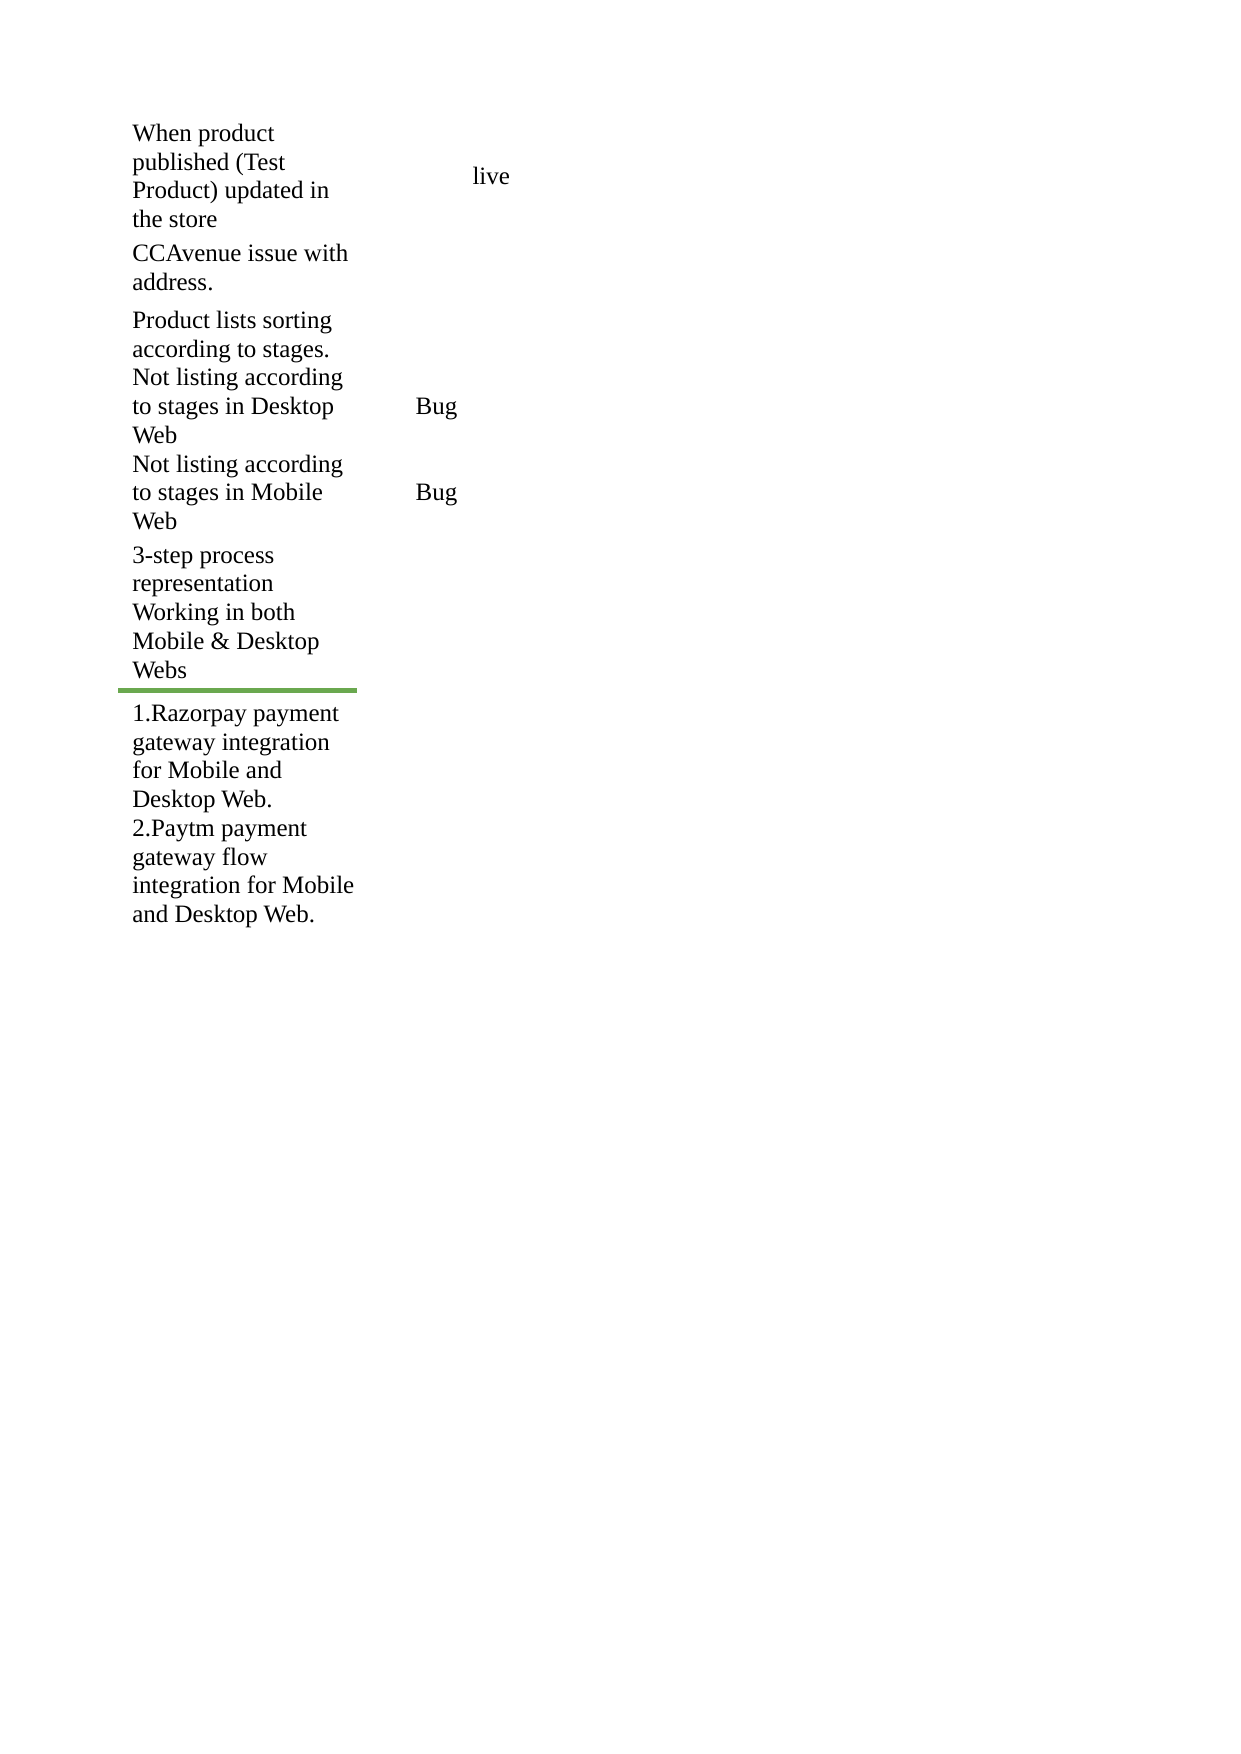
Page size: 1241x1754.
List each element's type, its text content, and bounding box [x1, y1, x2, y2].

table_cell [1009, 305, 1027, 362]
table_cell [1009, 698, 1027, 813]
table_cell [972, 118, 991, 233]
table_cell [535, 118, 624, 233]
table_cell [357, 540, 415, 597]
table_cell [788, 688, 806, 693]
table_cell [1009, 238, 1027, 295]
table_cell [806, 363, 824, 449]
table_cell [898, 693, 917, 698]
table_cell [861, 813, 880, 928]
table_cell [861, 684, 880, 688]
table_cell [1009, 449, 1027, 535]
table_cell [972, 363, 991, 449]
table_cell [825, 363, 843, 449]
table_cell [624, 693, 751, 698]
table_cell [1028, 118, 1046, 233]
table_cell [1083, 684, 1101, 688]
table_cell [357, 238, 415, 295]
table_cell [1046, 238, 1064, 295]
table_cell live [472, 118, 535, 233]
table_cell [898, 813, 917, 928]
table_cell [806, 305, 824, 362]
table_cell [788, 300, 806, 305]
table_cell [472, 363, 535, 449]
table_cell [972, 540, 991, 597]
table_cell [917, 118, 935, 233]
table_cell [972, 693, 991, 698]
table_cell [972, 688, 991, 693]
table_cell [843, 305, 861, 362]
table_cell [1046, 233, 1064, 238]
table_cell [825, 540, 843, 597]
table_cell [624, 295, 751, 300]
table_cell [118, 118, 132, 233]
table_cell [415, 684, 472, 688]
table_cell [991, 540, 1009, 597]
table_cell [472, 597, 535, 683]
table_cell [843, 684, 861, 688]
table_cell [1009, 540, 1027, 597]
table_cell [535, 813, 624, 928]
table_cell [825, 300, 843, 305]
table_cell [917, 693, 935, 698]
table_cell [991, 449, 1009, 535]
table_cell [472, 449, 535, 535]
table_cell [535, 305, 624, 362]
table_cell [954, 118, 972, 233]
table_cell [357, 698, 415, 813]
table_cell [1028, 698, 1046, 813]
table_cell [769, 118, 788, 233]
table_cell [1009, 363, 1027, 449]
table_cell [861, 238, 880, 295]
table_cell [535, 238, 624, 295]
table_cell [624, 698, 751, 813]
table_cell [1083, 813, 1101, 928]
table_cell [751, 238, 769, 295]
table_cell [1083, 698, 1101, 813]
table_cell [843, 693, 861, 698]
table_cell [898, 688, 917, 693]
table_cell [972, 233, 991, 238]
table_cell [788, 813, 806, 928]
table_cell [624, 118, 751, 233]
table_cell [1028, 295, 1046, 300]
table_cell [415, 698, 472, 813]
table_cell [118, 363, 132, 449]
table_cell [1083, 363, 1101, 449]
table_cell [788, 295, 806, 300]
table_cell [1028, 813, 1046, 928]
table_cell [898, 300, 917, 305]
table_cell [415, 540, 472, 597]
table_cell [1101, 363, 1122, 449]
table_cell [624, 540, 751, 597]
table_cell [415, 813, 472, 928]
table_cell [880, 305, 898, 362]
table_cell [1009, 295, 1027, 300]
table_cell [535, 688, 624, 693]
table_cell [806, 597, 824, 683]
table_cell [472, 233, 535, 238]
table_cell [880, 688, 898, 693]
table_cell [1009, 118, 1027, 233]
table_cell [132, 684, 357, 688]
table_cell [1064, 449, 1083, 535]
table_cell [751, 813, 769, 928]
table_cell 2.Paytm payment gateway flow integration for Mobile and Desktop Web. [132, 813, 357, 928]
table_cell [751, 693, 769, 698]
table_cell [751, 449, 769, 535]
table_cell [1064, 597, 1083, 683]
table_cell [535, 449, 624, 535]
table_cell [118, 238, 132, 295]
table_cell [118, 233, 132, 238]
table_cell [1083, 233, 1101, 238]
table_cell [880, 597, 898, 683]
table_cell Bug [415, 363, 472, 449]
table_cell [472, 535, 535, 540]
table_cell [118, 535, 132, 540]
table_cell [769, 305, 788, 362]
table_cell [415, 535, 472, 540]
table_cell [1028, 693, 1046, 698]
table_cell [843, 233, 861, 238]
table_cell [769, 233, 788, 238]
table_cell Bug [415, 449, 472, 535]
table_cell [972, 684, 991, 688]
table_cell [825, 238, 843, 295]
table_cell [1046, 305, 1064, 362]
table_cell [1028, 597, 1046, 683]
table_cell [624, 684, 751, 688]
table_cell [415, 238, 472, 295]
table_cell [880, 535, 898, 540]
table_cell [917, 597, 935, 683]
table_cell [1064, 118, 1083, 233]
table_cell [898, 540, 917, 597]
table_cell [935, 118, 954, 233]
table_cell [535, 300, 624, 305]
table_cell [880, 118, 898, 233]
table_cell [535, 295, 624, 300]
table_cell [751, 684, 769, 688]
table_cell [917, 363, 935, 449]
table_cell [972, 535, 991, 540]
table_cell [357, 363, 415, 449]
table_cell [415, 118, 472, 233]
table_cell [825, 449, 843, 535]
table_cell [1064, 684, 1083, 688]
table_cell [624, 305, 751, 362]
table_cell [1028, 688, 1046, 693]
table_cell [1064, 238, 1083, 295]
table_cell [1101, 300, 1122, 305]
table_cell [898, 684, 917, 688]
table_cell [991, 238, 1009, 295]
table_cell [843, 698, 861, 813]
table_cell [118, 688, 132, 693]
table_cell [472, 688, 535, 693]
table_cell [1028, 305, 1046, 362]
table_cell [788, 305, 806, 362]
table_cell [861, 540, 880, 597]
table_cell [1101, 118, 1122, 233]
table_cell [357, 300, 415, 305]
table_cell [806, 295, 824, 300]
table_cell [972, 597, 991, 683]
table_cell [806, 684, 824, 688]
table_cell [954, 535, 972, 540]
table_cell [415, 597, 472, 683]
table_cell [357, 684, 415, 688]
table_cell [917, 449, 935, 535]
table_cell [806, 449, 824, 535]
table_cell [535, 363, 624, 449]
table_cell [769, 363, 788, 449]
table_cell [935, 305, 954, 362]
table_cell [788, 693, 806, 698]
table_cell [1009, 693, 1027, 698]
table_cell [769, 449, 788, 535]
table_cell [357, 597, 415, 683]
table_cell [1028, 449, 1046, 535]
table_cell [132, 688, 357, 693]
table_cell [132, 535, 357, 540]
table_cell [991, 295, 1009, 300]
table_cell [751, 535, 769, 540]
table_cell [917, 233, 935, 238]
table_cell [624, 238, 751, 295]
table_cell [991, 233, 1009, 238]
table_cell [1101, 535, 1122, 540]
table_cell [917, 813, 935, 928]
table_cell [917, 295, 935, 300]
table_cell [132, 300, 357, 305]
table_cell [861, 597, 880, 683]
table_cell [991, 300, 1009, 305]
table_cell [1046, 295, 1064, 300]
table_cell [357, 535, 415, 540]
table_cell [415, 300, 472, 305]
table_cell [751, 688, 769, 693]
table_cell [472, 684, 535, 688]
table_cell [1101, 597, 1122, 683]
table_cell [788, 698, 806, 813]
table_cell [1028, 684, 1046, 688]
table_cell [1101, 684, 1122, 688]
table_cell [1046, 688, 1064, 693]
table_cell [1028, 535, 1046, 540]
table_cell [1101, 693, 1122, 698]
table_cell [1101, 295, 1122, 300]
table_cell [843, 363, 861, 449]
table_cell [991, 118, 1009, 233]
table_cell Not listing according to stages in Desktop Web [132, 363, 357, 449]
table_cell [751, 540, 769, 597]
table_cell [954, 597, 972, 683]
table_cell [788, 238, 806, 295]
table_cell [935, 684, 954, 688]
table_cell [769, 238, 788, 295]
table_cell [788, 540, 806, 597]
table_cell [880, 449, 898, 535]
table_cell [954, 233, 972, 238]
table_cell [118, 300, 132, 305]
table_cell [935, 449, 954, 535]
table_cell [991, 698, 1009, 813]
table_cell [1009, 813, 1027, 928]
table_cell [788, 363, 806, 449]
table_cell [806, 118, 824, 233]
table_cell [843, 449, 861, 535]
table_cell [1046, 684, 1064, 688]
table_cell [898, 535, 917, 540]
table_cell [535, 233, 624, 238]
table_cell [769, 295, 788, 300]
table_cell [843, 540, 861, 597]
table_cell [880, 698, 898, 813]
table_cell [132, 295, 357, 300]
table_cell [472, 813, 535, 928]
table_cell [825, 684, 843, 688]
table_cell [472, 693, 535, 698]
table_cell [1064, 535, 1083, 540]
table_cell [769, 597, 788, 683]
table_cell [357, 813, 415, 928]
table_cell Product lists sorting according to stages. [132, 305, 357, 362]
table_cell [991, 813, 1009, 928]
table_cell [357, 295, 415, 300]
table_cell [1046, 540, 1064, 597]
table_cell [751, 597, 769, 683]
table_cell [1046, 698, 1064, 813]
table_cell [118, 449, 132, 535]
table_cell [624, 300, 751, 305]
table_cell [1009, 233, 1027, 238]
table_cell [1083, 535, 1101, 540]
table_cell [991, 305, 1009, 362]
table_cell [880, 813, 898, 928]
table_cell [954, 305, 972, 362]
table_cell [118, 295, 132, 300]
table_cell [1064, 295, 1083, 300]
table_cell [1028, 300, 1046, 305]
table_cell [1083, 449, 1101, 535]
table_cell [1064, 540, 1083, 597]
table_cell [898, 449, 917, 535]
table_cell [825, 233, 843, 238]
table_cell [1083, 305, 1101, 362]
table_cell [1009, 688, 1027, 693]
table_cell [1046, 813, 1064, 928]
table_cell [357, 305, 415, 362]
table_cell [917, 688, 935, 693]
table_cell [972, 238, 991, 295]
table_cell [935, 688, 954, 693]
table_cell [415, 693, 472, 698]
table_cell [935, 238, 954, 295]
table_cell [472, 295, 535, 300]
table_cell [806, 238, 824, 295]
table_cell [624, 233, 751, 238]
table_cell [935, 300, 954, 305]
table_cell [917, 535, 935, 540]
table_cell [917, 698, 935, 813]
table_cell [954, 363, 972, 449]
table_cell [1064, 363, 1083, 449]
table_cell [1101, 233, 1122, 238]
table_cell [535, 540, 624, 597]
table_cell [1101, 238, 1122, 295]
table_cell [861, 688, 880, 693]
table_cell [1046, 118, 1064, 233]
table_cell [972, 300, 991, 305]
table_cell [954, 449, 972, 535]
table_cell [769, 688, 788, 693]
table_cell [806, 688, 824, 693]
table_cell [861, 295, 880, 300]
table_cell [769, 535, 788, 540]
table_cell [1009, 535, 1027, 540]
table_cell [788, 684, 806, 688]
table_cell [880, 300, 898, 305]
table_cell [825, 693, 843, 698]
table_cell [917, 305, 935, 362]
table_cell [917, 300, 935, 305]
table_cell [788, 449, 806, 535]
table_cell [880, 540, 898, 597]
table_cell [898, 295, 917, 300]
table_cell [1101, 305, 1122, 362]
table_cell [898, 118, 917, 233]
table_cell [769, 684, 788, 688]
table_cell [898, 363, 917, 449]
table_cell [472, 540, 535, 597]
table_cell 3-step process representation [132, 540, 357, 597]
table_cell [1083, 238, 1101, 295]
table_cell [972, 449, 991, 535]
table_cell [991, 363, 1009, 449]
table_cell [624, 535, 751, 540]
table_cell [991, 535, 1009, 540]
table_cell [917, 684, 935, 688]
table_cell [1101, 813, 1122, 928]
table_cell [1083, 295, 1101, 300]
table_cell [954, 684, 972, 688]
table_cell [357, 693, 415, 698]
table_cell [1046, 693, 1064, 698]
table_cell [843, 238, 861, 295]
table_cell [535, 698, 624, 813]
table_cell [806, 233, 824, 238]
table_cell [624, 688, 751, 693]
table_cell [806, 535, 824, 540]
table_cell [806, 300, 824, 305]
table_cell [769, 540, 788, 597]
table_cell [825, 118, 843, 233]
table_cell [935, 698, 954, 813]
table_cell [991, 684, 1009, 688]
table_cell [954, 540, 972, 597]
table_cell [880, 363, 898, 449]
table_cell [118, 684, 132, 688]
table_cell [1101, 449, 1122, 535]
table_cell [991, 688, 1009, 693]
table_cell [1083, 688, 1101, 693]
table_cell [898, 597, 917, 683]
table_cell [825, 295, 843, 300]
table_cell [751, 698, 769, 813]
table_cell [880, 233, 898, 238]
table_cell [898, 305, 917, 362]
table_cell [917, 238, 935, 295]
table_cell [935, 363, 954, 449]
table_cell [1064, 305, 1083, 362]
table_cell [1101, 698, 1122, 813]
table_cell 1.Razorpay payment gateway integration for Mobile and Desktop Web. [132, 698, 357, 813]
table_cell [1028, 363, 1046, 449]
table_cell [1064, 233, 1083, 238]
table_cell [788, 118, 806, 233]
table_cell [861, 305, 880, 362]
table_cell [769, 813, 788, 928]
table_cell [472, 305, 535, 362]
table_cell [825, 305, 843, 362]
table_cell [769, 300, 788, 305]
table_cell [861, 698, 880, 813]
table_cell [751, 295, 769, 300]
table_cell [954, 693, 972, 698]
table_cell [415, 305, 472, 362]
table_cell [1083, 693, 1101, 698]
table_cell [843, 535, 861, 540]
table_cell [935, 233, 954, 238]
table_cell [843, 813, 861, 928]
table_cell [861, 535, 880, 540]
table_cell [991, 693, 1009, 698]
table_cell [788, 233, 806, 238]
table_cell [917, 540, 935, 597]
table_cell [843, 118, 861, 233]
table_cell [806, 813, 824, 928]
table_cell [954, 813, 972, 928]
table_cell [357, 233, 415, 238]
table_cell [972, 813, 991, 928]
table_cell [843, 295, 861, 300]
table_cell [357, 118, 415, 233]
table_cell [954, 698, 972, 813]
table_cell [415, 295, 472, 300]
table_cell [1064, 688, 1083, 693]
table_cell [472, 698, 535, 813]
table_cell [1083, 540, 1101, 597]
table_cell [806, 693, 824, 698]
table_cell [898, 698, 917, 813]
table_cell [880, 238, 898, 295]
table_cell [991, 597, 1009, 683]
table_cell [769, 698, 788, 813]
table_cell [1083, 300, 1101, 305]
table_cell [861, 118, 880, 233]
table_cell [972, 698, 991, 813]
table_cell [535, 597, 624, 683]
table_cell [935, 813, 954, 928]
table_cell [1009, 300, 1027, 305]
table_cell [132, 693, 357, 698]
table_cell [1028, 238, 1046, 295]
table_cell [357, 688, 415, 693]
table_cell [415, 233, 472, 238]
table_cell [806, 698, 824, 813]
table_cell [1064, 693, 1083, 698]
table_cell Not listing according to stages in Mobile Web [132, 449, 357, 535]
table_cell [843, 688, 861, 693]
table_cell [535, 535, 624, 540]
table_cell [825, 698, 843, 813]
table_cell [1101, 540, 1122, 597]
table_cell [1046, 300, 1064, 305]
table_cell Working in both Mobile & Desktop Webs [132, 597, 357, 683]
table_cell [880, 684, 898, 688]
table_cell [843, 300, 861, 305]
table_cell [751, 233, 769, 238]
table_cell [472, 300, 535, 305]
table_cell [769, 693, 788, 698]
table_cell [118, 305, 132, 362]
table_cell [624, 363, 751, 449]
table_cell [1083, 118, 1101, 233]
table_cell [880, 693, 898, 698]
table_cell [935, 540, 954, 597]
table_cell CCAvenue issue with address. [132, 238, 357, 295]
table_cell [472, 238, 535, 295]
table_cell [1064, 300, 1083, 305]
table_cell [1046, 449, 1064, 535]
table_cell [1046, 363, 1064, 449]
table_cell [861, 233, 880, 238]
table_cell [1009, 684, 1027, 688]
table_cell [861, 693, 880, 698]
table_cell [751, 118, 769, 233]
table_cell [972, 295, 991, 300]
table_cell [825, 535, 843, 540]
table_cell [954, 300, 972, 305]
table_cell [415, 688, 472, 693]
table_cell [935, 597, 954, 683]
table_cell [751, 363, 769, 449]
table_cell [624, 597, 751, 683]
table_cell [861, 449, 880, 535]
table_cell [861, 363, 880, 449]
table_cell [825, 688, 843, 693]
table_cell [1009, 597, 1027, 683]
table_cell [954, 295, 972, 300]
table_cell [861, 300, 880, 305]
table_cell [118, 540, 132, 597]
table_cell [788, 535, 806, 540]
table_cell [935, 295, 954, 300]
table_cell [1046, 535, 1064, 540]
table_cell [132, 233, 357, 238]
table_cell [1064, 698, 1083, 813]
table_cell When product published (Test Product) updated in the store [132, 118, 357, 233]
table_cell [751, 300, 769, 305]
table_cell [825, 813, 843, 928]
table_cell [1101, 688, 1122, 693]
table_cell [1028, 233, 1046, 238]
table_cell [118, 597, 132, 683]
table_cell [1046, 597, 1064, 683]
table_cell [624, 449, 751, 535]
table_cell [972, 305, 991, 362]
table_cell [118, 693, 132, 698]
table_cell [1083, 597, 1101, 683]
table_cell [1064, 813, 1083, 928]
table_cell [788, 597, 806, 683]
table_cell [843, 597, 861, 683]
table_cell [954, 238, 972, 295]
table_cell [954, 688, 972, 693]
table_cell [880, 295, 898, 300]
table_cell [825, 597, 843, 683]
table_cell [1028, 540, 1046, 597]
table_cell [898, 233, 917, 238]
table_cell [535, 693, 624, 698]
table_cell [535, 684, 624, 688]
table_cell [118, 813, 132, 928]
table_cell [357, 449, 415, 535]
table_cell [898, 238, 917, 295]
table_cell [935, 535, 954, 540]
table_cell [751, 305, 769, 362]
table_cell [806, 540, 824, 597]
table_cell [624, 813, 751, 928]
table_cell [118, 698, 132, 813]
table_cell [935, 693, 954, 698]
